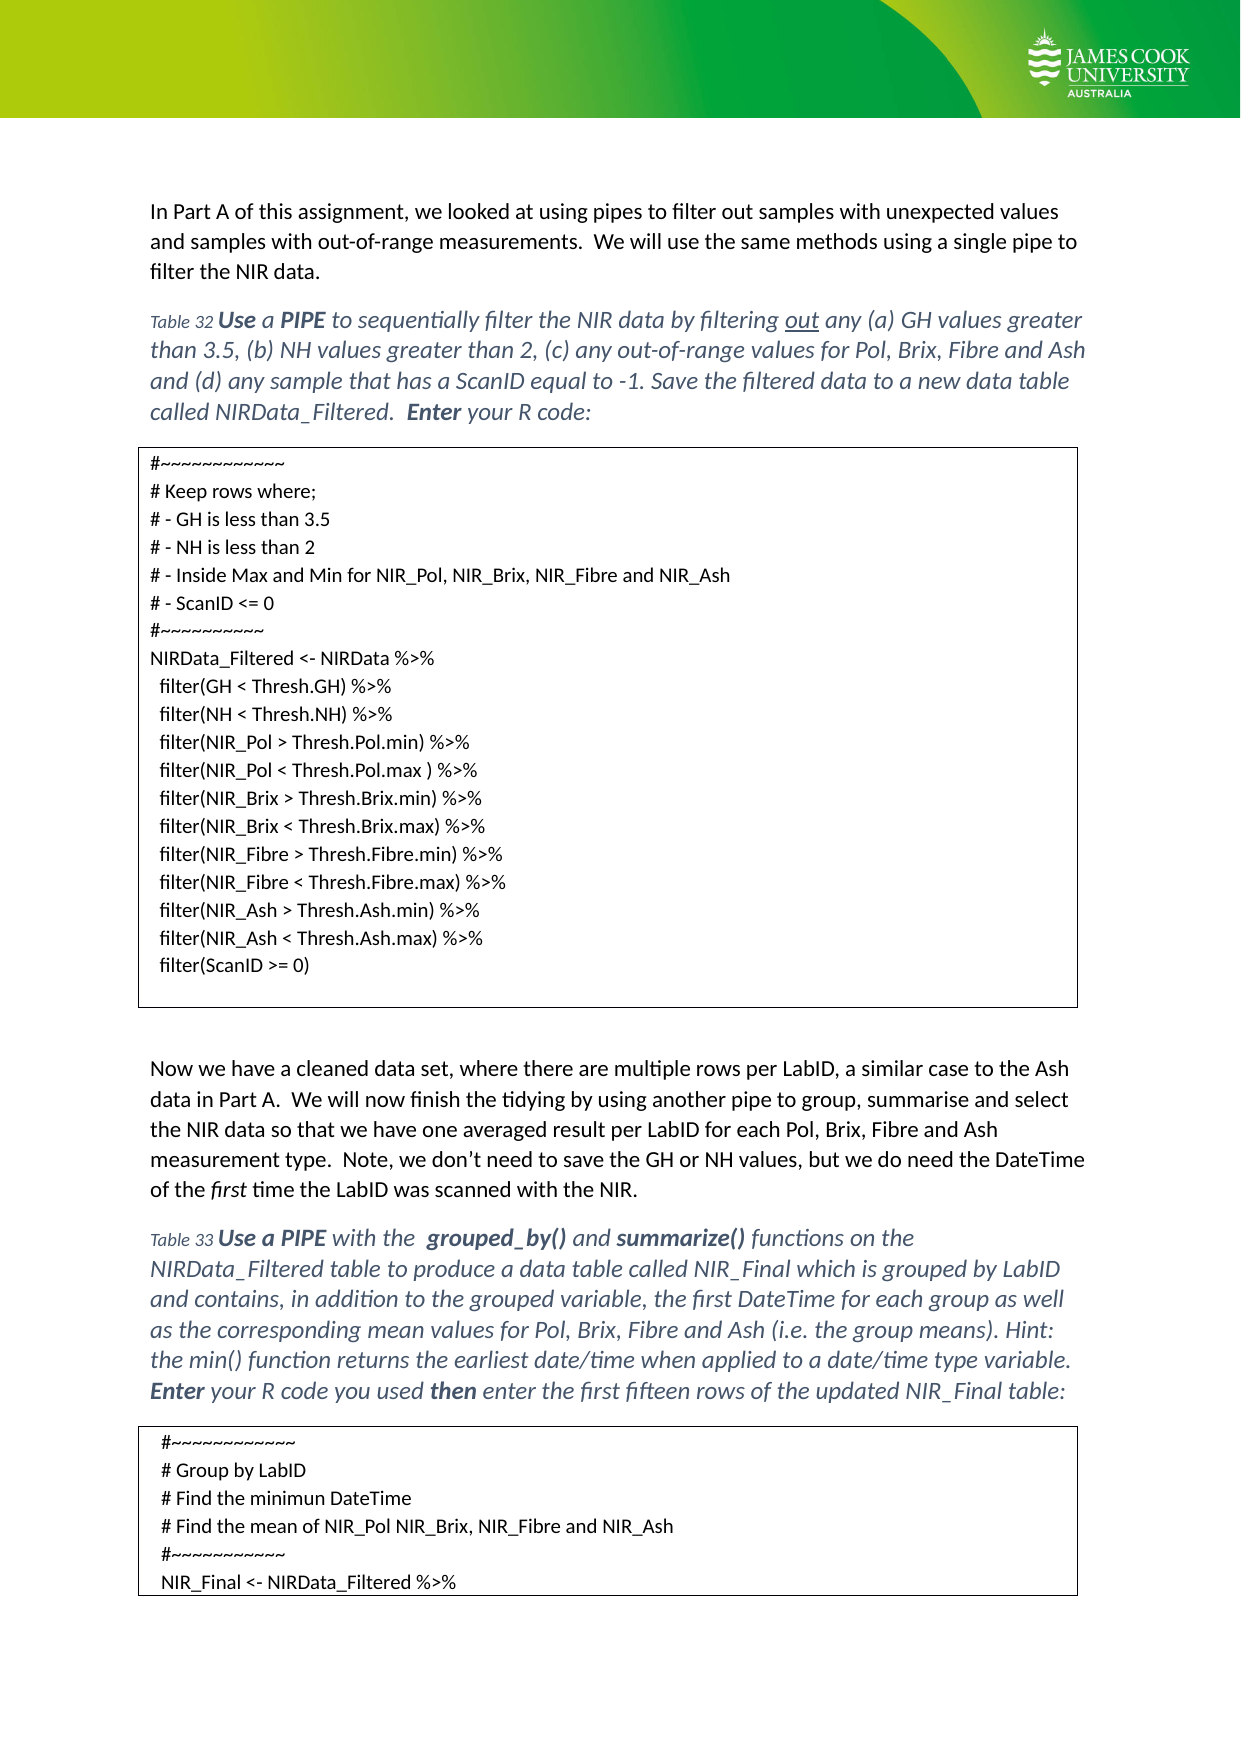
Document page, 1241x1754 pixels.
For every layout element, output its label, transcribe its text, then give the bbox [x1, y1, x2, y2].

text Table 33 Use a PIPE with the grouped_by() and summarize() functions on the NIRData_Filtered table to produce a data table called NIR_Final which is grouped by LabID and contains, in addition to the grouped variable, the first DateTime for each group as well as the corresponding mean values for Pol, Brix, Fibre and Ash (i.e. the group means). Hint: the min() function returns the earliest date/time when applied to a date/time type variable. Enter your R code you used then enter the first fifteen rows of the updated NIR_Final table: [150, 1222, 1090, 1405]
picture [0, 0, 1241, 118]
table_header #~~~~~~~~~~~~ # Group by LabID # Find the minimun DateTime # Find the mean of NIR_Pol NIR_Brix, NIR_Fibre and NIR_Ash #~~~~~~~~~~~ NIR_Final <- NIRData_Filtered %>% [139, 1427, 1077, 1595]
text In Part A of this assignment, we looked at using pipes to filter out samples with unexpected values and samples with out-of-range measurements. We will use the same methods using a single pipe to filter the NIR data. [150, 197, 1090, 285]
text Now we have a cleaned data set, where there are multiple rows per LabID, a similar case to the Ash data in Part A. We will now finish the tidying by using another pipe to group, summarise and select the NIR data so that we have one averaged result per LabID for each Pol, Brix, Fibre and Ash measurement type. Note, we don’t need to save the GH or NH values, but we do need the DateTime of the first time the LabID was scanned with the NIR. [150, 1054, 1090, 1203]
table_header #~~~~~~~~~~~~ # Keep rows where; # - GH is less than 3.5 # - NH is less than 2 # - Inside Max and Min for NIR_Pol, NIR_Brix, NIR_Fibre and NIR_Ash # - ScanID <= 0 #~~~~~~~~~~ NIRData_Filtered <- NIRData %>% filter(GH < Thresh.GH) %>% filter(NH < Thresh.NH) %>% filter(NIR_Pol > Thresh.Pol.min) %>% filter(NIR_Pol < Thresh.Pol.max ) %>% filter(NIR_Brix > Thresh.Brix.min) %>% filter(NIR_Brix < Thresh.Brix.max) %>% filter(NIR_Fibre > Thresh.Fibre.min) %>% filter(NIR_Fibre < Thresh.Fibre.max) %>% filter(NIR_Ash > Thresh.Ash.min) %>% filter(NIR_Ash < Thresh.Ash.max) %>% filter(ScanID >= 0) [139, 448, 1077, 1007]
text Table 32 Use a PIPE to sequentially filter the NIR data by filtering out any (a) GH values greater than 3.5, (b) NH values greater than 2, (c) any out-of-range values for Pol, Brix, Fibre and Ash and (d) any sample that has a ScanID equal to -1. Save the filtered data to a new data table called NIRData_Filtered. Enter your R code: [150, 304, 1090, 426]
